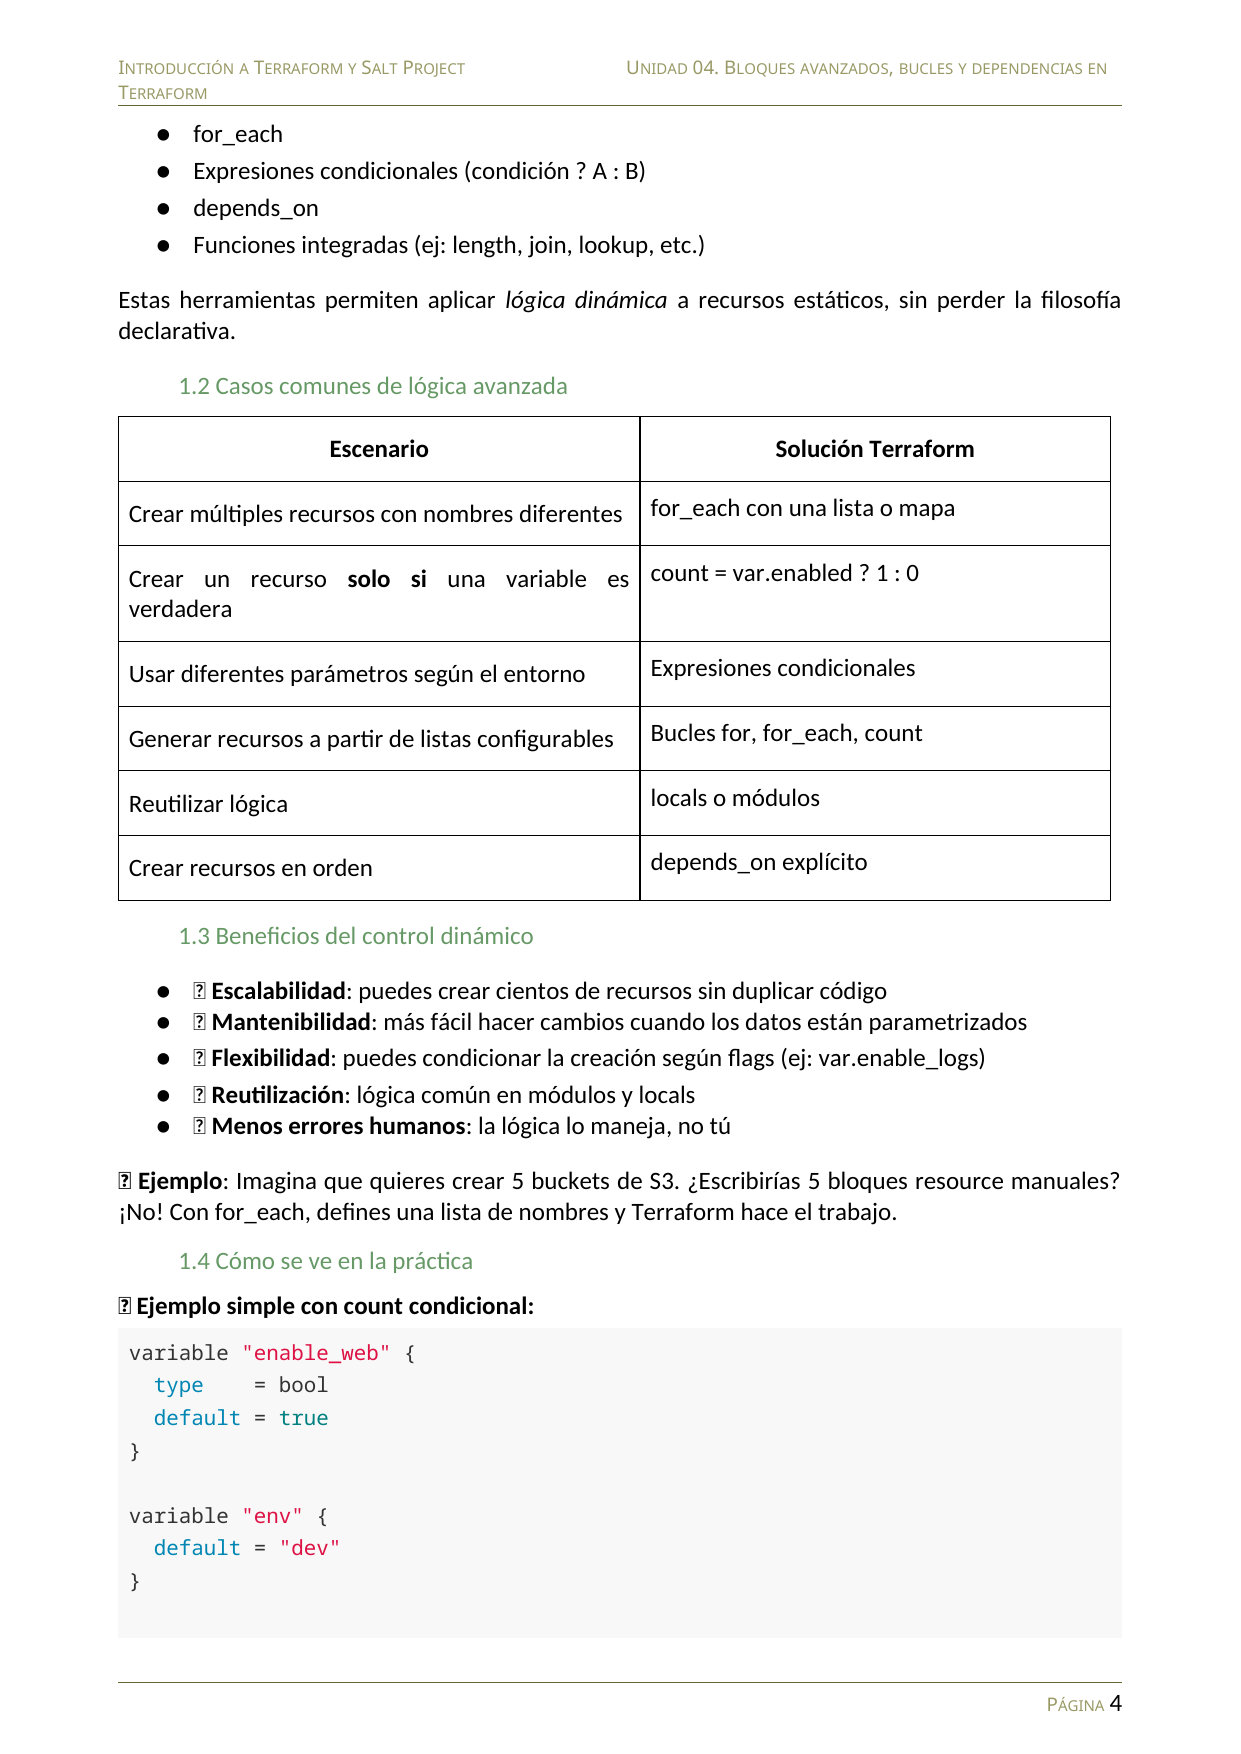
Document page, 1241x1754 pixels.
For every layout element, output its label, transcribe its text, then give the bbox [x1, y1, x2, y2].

list Funciones integradas (ej: length, join, lookup, etc.) [156, 229, 1122, 259]
list depends_on [156, 192, 1122, 222]
list ✅ Escalabilidad: puedes crear cientos de recursos sin duplicar código [156, 975, 1122, 1006]
table_header Escenario [119, 417, 639, 481]
table_header variable "enable_web" { type = bool default = true } variable "env" { default = "dev" } [118, 1328, 1122, 1638]
table_cell depends_on explícito [641, 836, 1110, 900]
list ✅ Reutilización: lógica común en módulos y locals [156, 1079, 1122, 1110]
table_cell Reutilizar lógica [119, 771, 639, 835]
table_cell Crear un recurso solo si una variable es verdadera [119, 546, 639, 641]
table_cell Expresiones condicionales [641, 642, 1110, 706]
table_header Solución Terraform [641, 417, 1110, 481]
list ✅ Mantenibilidad: más fácil hacer cambios cuando los datos están parametrizados [156, 1006, 1122, 1036]
list ✅ Menos errores humanos: la lógica lo maneja, no tú [156, 1110, 1122, 1140]
table_cell locals o módulos [641, 771, 1110, 835]
table_cell Crear múltiples recursos con nombres diferentes [119, 482, 639, 545]
table_cell for_each con una lista o mapa [641, 482, 1110, 545]
list ✅ Flexibilidad: puedes condicionar la creación según flags (ej: var.enable_logs) [156, 1042, 1122, 1073]
list Expresiones condicionales (condición ? A : B) [156, 155, 1122, 186]
table_cell Crear recursos en orden [119, 836, 639, 900]
subtitle 1.4 Cómo se ve en la práctica [178, 1245, 1122, 1276]
text 💡 Ejemplo simple con count condicional: [118, 1291, 1122, 1321]
text 💡 Ejemplo: Imagina que quieres crear 5 buckets de S3. ¿Escribirías 5 bloques resource manuales? ¡No! Con for_each, defines una lista de nombres y Terraform hace el trabajo. [118, 1165, 1122, 1226]
table_cell Usar diferentes parámetros según el entorno [119, 642, 639, 706]
subtitle 1.2 Casos comunes de lógica avanzada [178, 371, 1122, 401]
list for_each [156, 118, 1122, 148]
table_cell Bucles for, for_each, count [641, 707, 1110, 770]
table_cell Generar recursos a partir de listas configurables [119, 707, 639, 770]
subtitle 1.3 Beneficios del control dinámico [178, 920, 1122, 950]
text Estas herramientas permiten aplicar lógica dinámica a recursos estáticos, sin perder la filosofía declarativa. [118, 284, 1122, 346]
table_cell count = var.enabled ? 1 : 0 [641, 546, 1110, 641]
